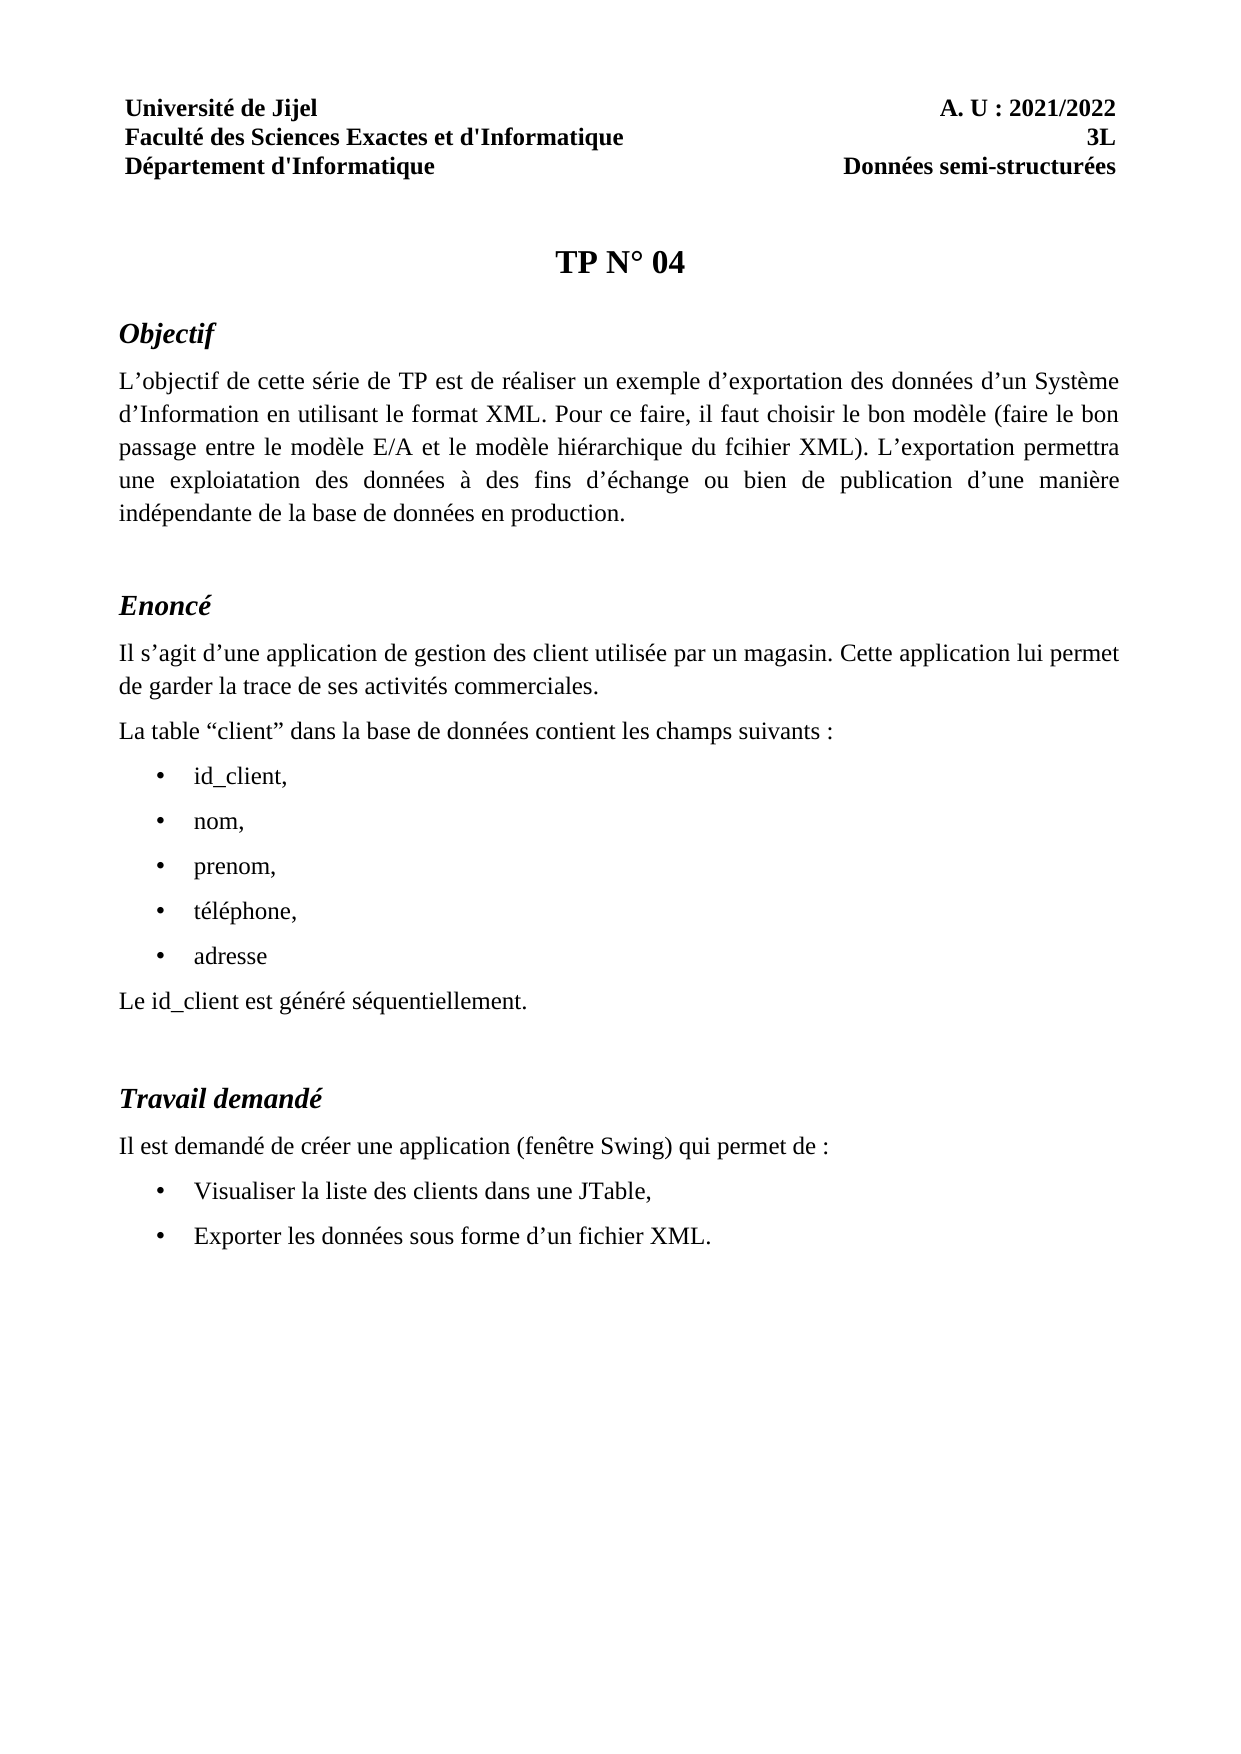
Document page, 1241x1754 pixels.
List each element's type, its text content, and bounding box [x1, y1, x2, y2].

table_header A. U : 2021/2022 3L Données semi-structurées [765, 88, 1121, 214]
text Le id_client est généré séquentiellement. [119, 986, 1121, 1014]
list prenom, [156, 851, 1121, 880]
list id_client, [156, 761, 1121, 790]
text Il s’agit d’une application de gestion des client utilisée par un magasin. Cette application lui permet de garder la trace de ses activités commerciales. [119, 638, 1121, 700]
text Travail demandé [119, 1081, 1121, 1114]
text Il est demandé de créer une application (fenêtre Swing) qui permet de : [119, 1131, 1121, 1160]
list nom, [156, 806, 1121, 835]
text La table “client” dans la base de données contient les champs suivants : [119, 716, 1121, 745]
text Objectif [119, 316, 1121, 349]
table_header Université de Jijel Faculté des Sciences Exactes et d'Informatique Département d'Informatique [119, 88, 765, 214]
list adresse [156, 941, 1121, 969]
list Visualiser la liste des clients dans une JTable, [156, 1176, 1121, 1205]
text Enoncé [119, 588, 1121, 622]
text TP N° 04 [119, 243, 1121, 281]
list Exporter les données sous forme d’un fichier XML. [156, 1221, 1121, 1250]
text L’objectif de cette série de TP est de réaliser un exemple d’exportation des données d’un Système d’Information en utilisant le format XML. Pour ce faire, il faut choisir le bon modèle (faire le bon passage entre le modèle E/A et le modèle hiérarchique du fcihier XML). L’exportation permettra une exploiatation des données à des fins d’échange ou bien de publication d’une manière indépendante de la base de données en production. [119, 366, 1121, 527]
list téléphone, [156, 896, 1121, 925]
